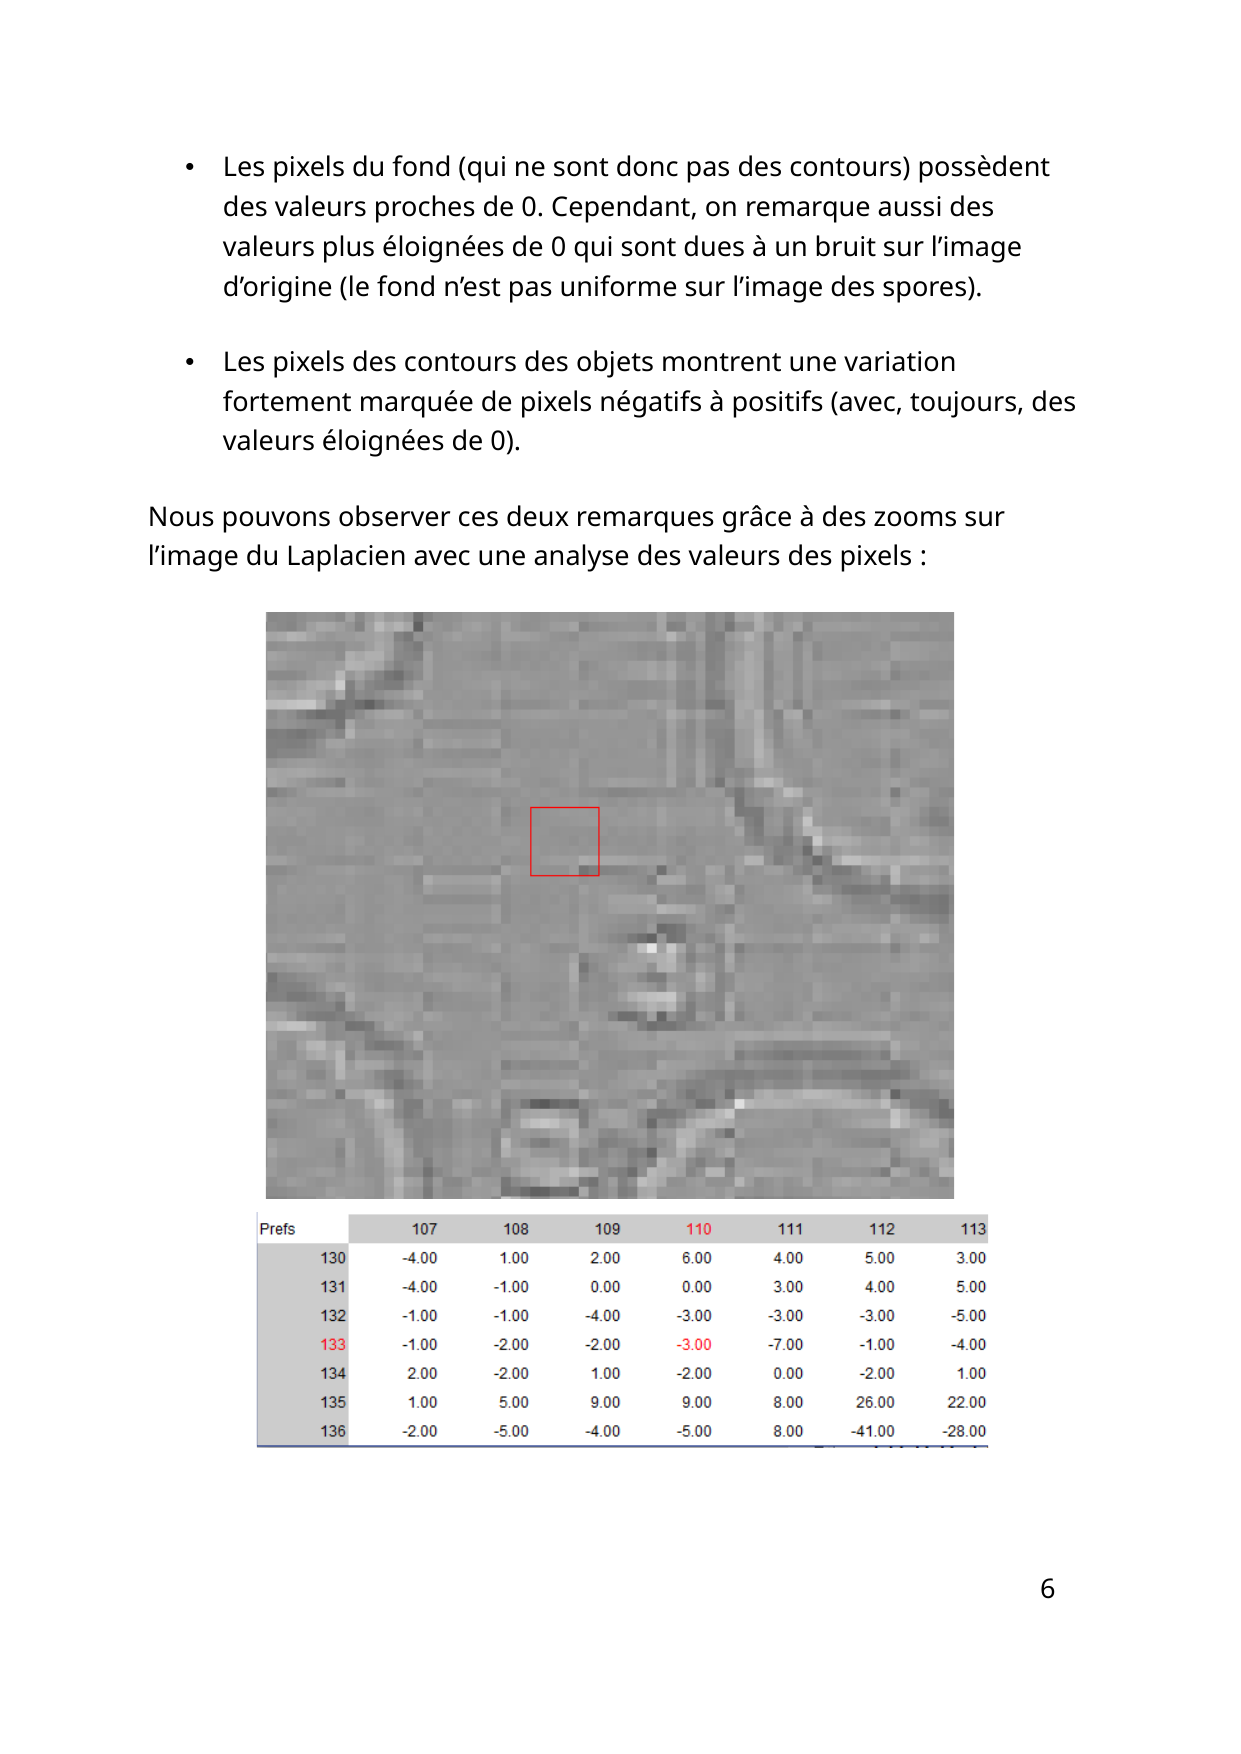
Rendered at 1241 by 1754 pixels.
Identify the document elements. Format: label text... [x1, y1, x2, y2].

picture [265, 612, 955, 1199]
picture [256, 1212, 989, 1448]
text Nous pouvons observer ces deux remarques grâce à des zooms sur l’image du Laplacien avec une analyse des valeurs des pixels : [148, 497, 1093, 574]
list Les pixels du fond (qui ne sont donc pas des contours) possèdent des valeurs proches de 0. Cependant, on remarque aussi des valeurs plus éloignées de 0 qui sont dues à un bruit sur l’image d’origine (le fond n’est pas uniforme sur l’image des spores). [185, 148, 1093, 304]
list Les pixels des contours des objets montrent une variation fortement marquée de pixels négatifs à positifs (avec, toujours, des valeurs éloignées de 0). [185, 342, 1093, 459]
